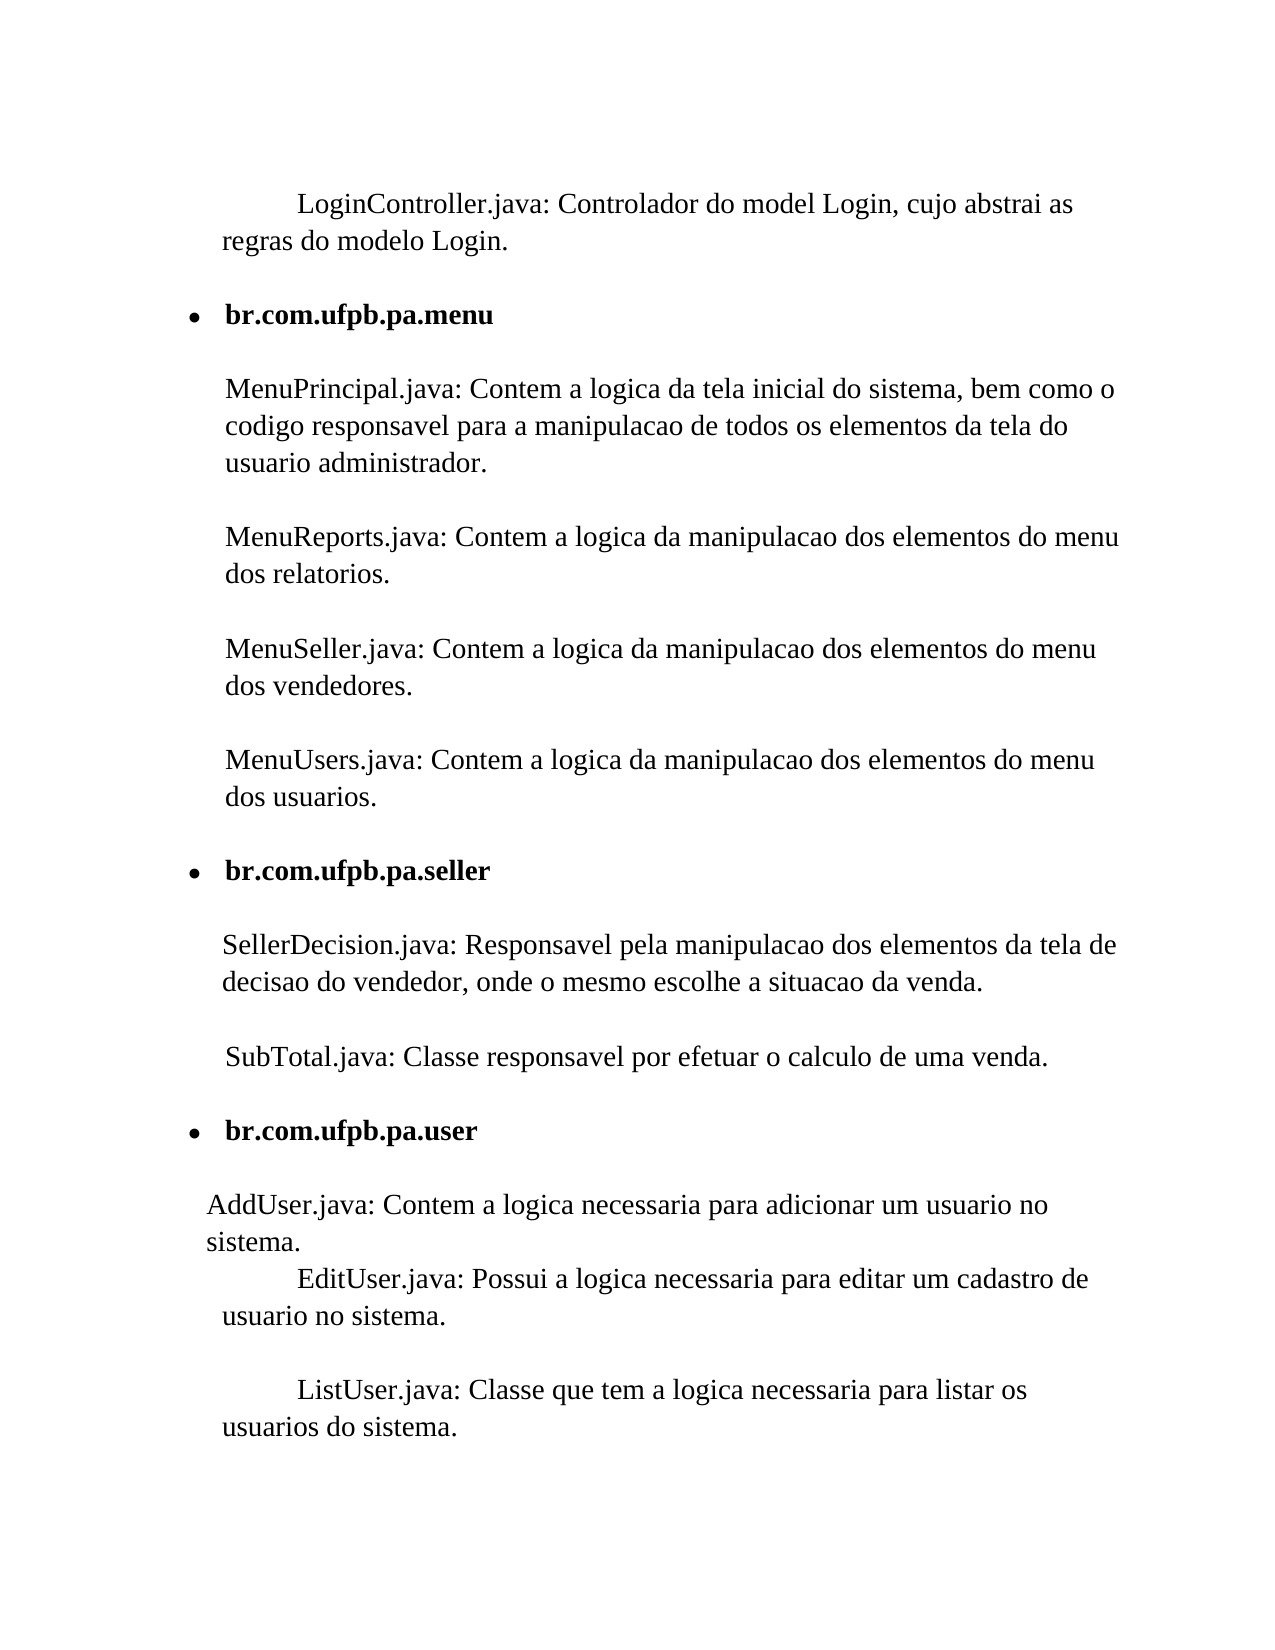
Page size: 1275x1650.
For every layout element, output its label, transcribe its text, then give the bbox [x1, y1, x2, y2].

text SubTotal.java: Classe responsavel por efetuar o calculo de uma venda. [150, 1040, 1125, 1072]
list br.com.ufpb.pa.seller [187, 854, 1125, 887]
text AddUser.java: Contem a logica necessaria para adicionar um usuario no sistema. [206, 1188, 1125, 1258]
text ListUser.java: Classe que tem a logica necessaria para listar os usuarios do sistema. [222, 1374, 1125, 1443]
list br.com.ufpb.pa.user [187, 1114, 1125, 1146]
text EditUser.java: Possui a logica necessaria para editar um cadastro de usuario no sistema. [222, 1262, 1125, 1332]
list br.com.ufpb.pa.menu [187, 298, 1125, 331]
text MenuPrincipal.java: Contem a logica da tela inicial do sistema, bem como o codigo responsavel para a manipulacao de todos os elementos da tela do usuario administrador. [225, 372, 1125, 479]
text MenuReports.java: Contem a logica da manipulacao dos elementos do menu dos relatorios. [225, 521, 1125, 590]
text MenuSeller.java: Contem a logica da manipulacao dos elementos do menu dos vendedores. [225, 632, 1125, 701]
text SellerDecision.java: Responsavel pela manipulacao dos elementos da tela de decisao do vendedor, onde o mesmo escolhe a situacao da venda. [222, 929, 1125, 998]
text MenuUsers.java: Contem a logica da manipulacao dos elementos do menu dos usuarios. [225, 743, 1125, 813]
text LoginController.java: Controlador do model Login, cujo abstrai as regras do modelo Login. [222, 187, 1125, 256]
